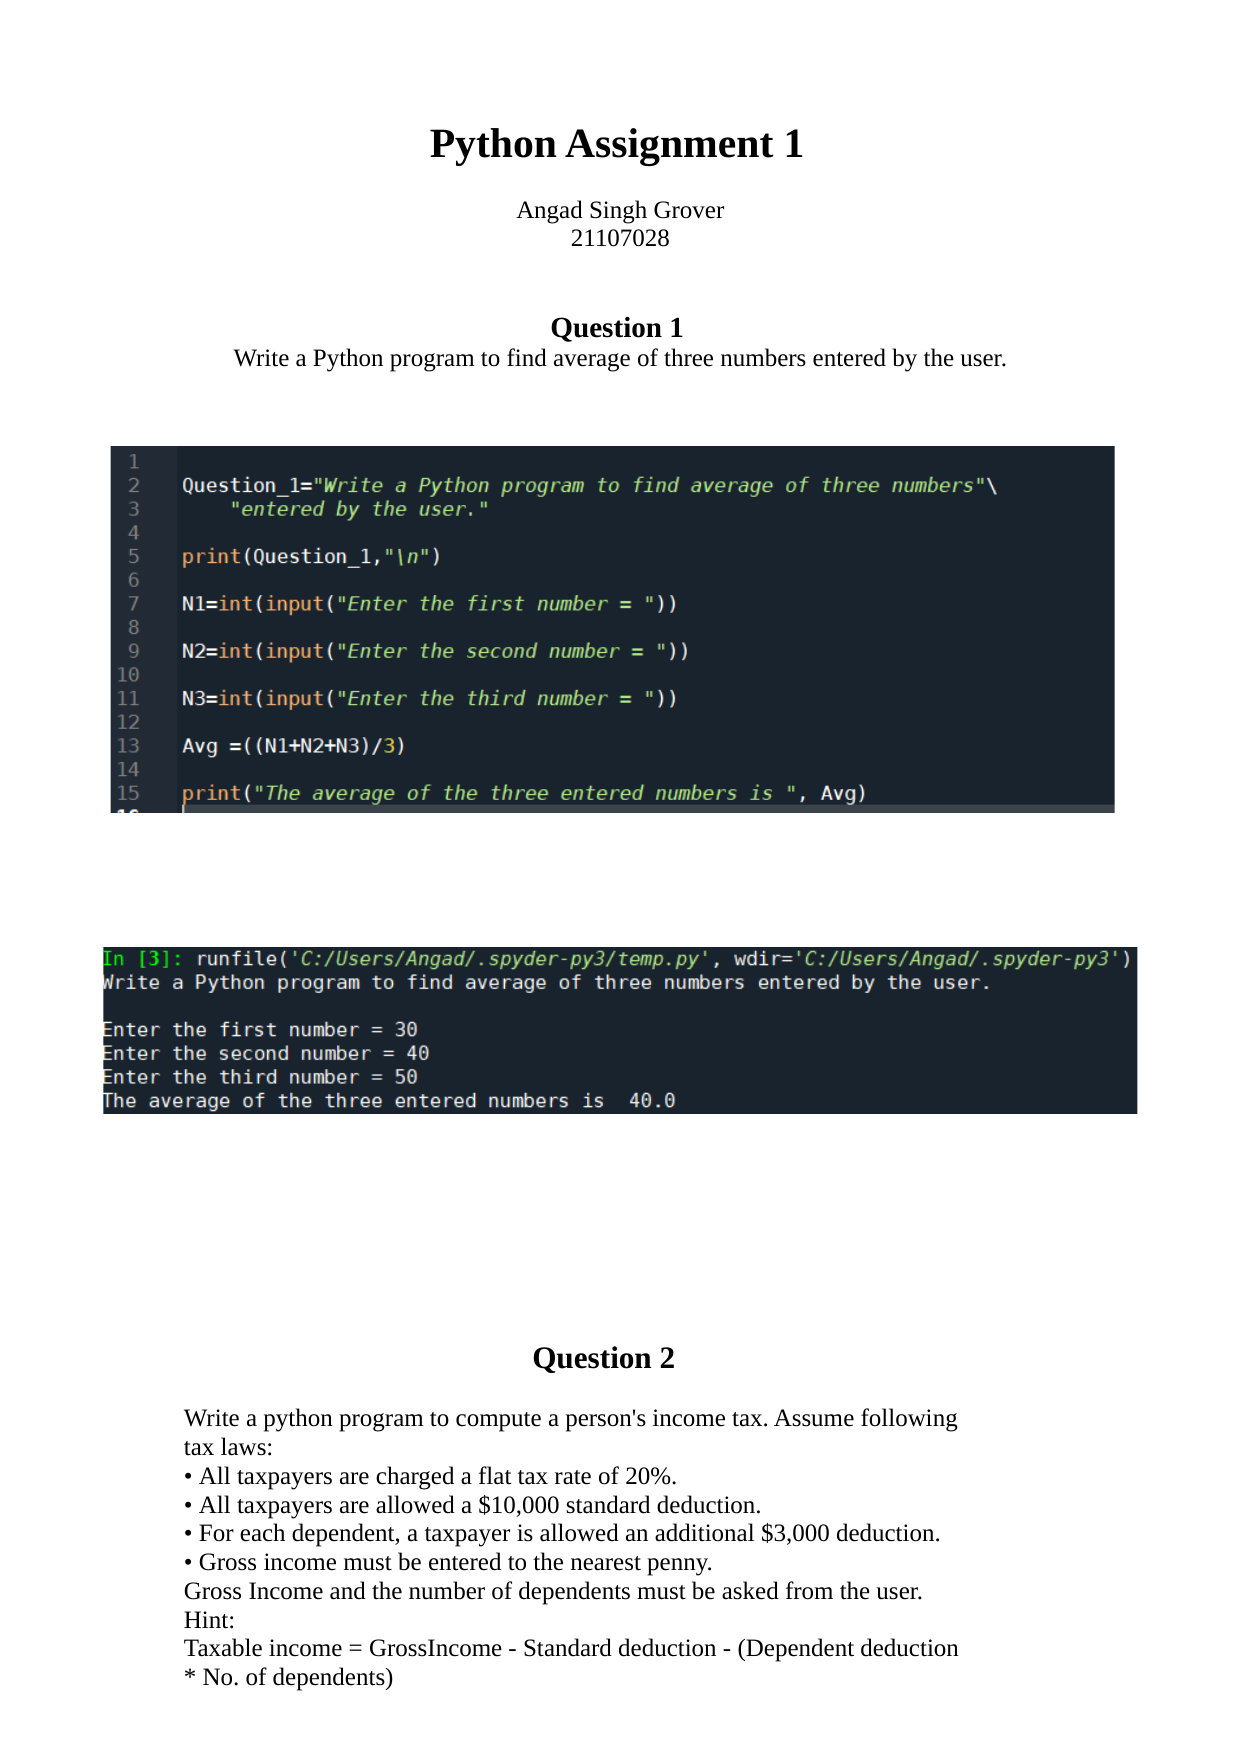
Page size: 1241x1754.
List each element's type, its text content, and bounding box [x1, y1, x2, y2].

text Write a Python program to find average of three numbers entered by the user. [118, 343, 1122, 372]
picture [103, 947, 1138, 1114]
picture [110, 446, 1115, 813]
text Question 1 [118, 310, 1122, 343]
text 21107028 [118, 223, 1122, 252]
text Angad Singh Grover [118, 195, 1122, 223]
text Python Assignment 1 [118, 118, 1122, 166]
